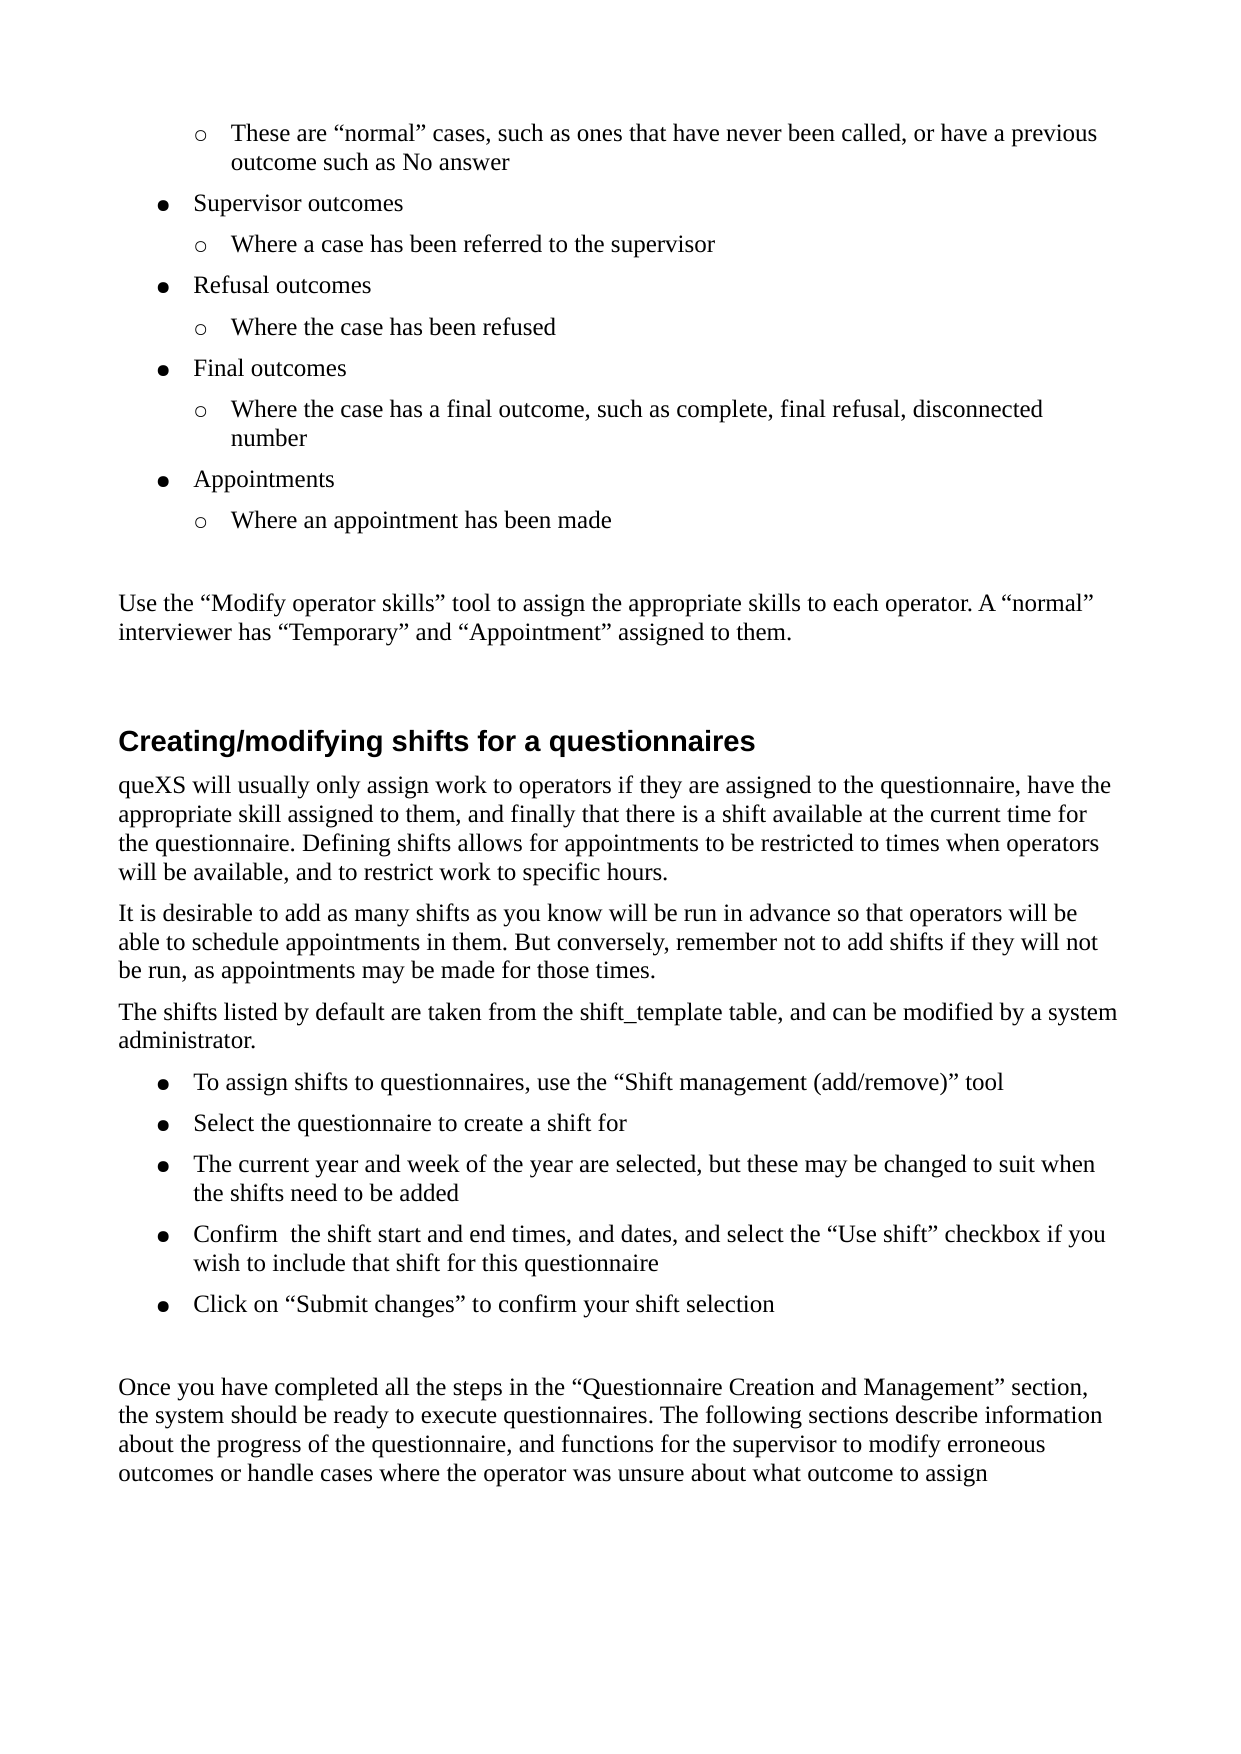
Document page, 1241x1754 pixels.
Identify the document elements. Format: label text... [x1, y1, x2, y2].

list Refusal outcomes [156, 271, 1122, 299]
list Where a case has been referred to the supervisor [193, 229, 1122, 258]
list Final outcomes [156, 353, 1122, 382]
text queXS will usually only assign work to operators if they are assigned to the questionnaire, have the appropriate skill assigned to them, and finally that there is a shift available at the current time for the questionnaire. Defining shifts allows for appointments to be restricted to times when operators will be available, and to restrict work to specific hours. [118, 770, 1122, 885]
list Confirm the shift start and end times, and dates, and select the “Use shift” checkbox if you wish to include that shift for this questionnaire [156, 1219, 1122, 1277]
list Where an appointment has been made [193, 506, 1122, 534]
subtitle Creating/modifying shifts for a questionnaires [118, 724, 1122, 758]
list To assign shifts to questionnaires, use the “Shift management (add/remove)” tool [156, 1067, 1122, 1095]
list Appointments [156, 464, 1122, 493]
list Click on “Submit changes” to confirm your shift selection [156, 1289, 1122, 1318]
list Where the case has been refused [193, 312, 1122, 341]
list Select the questionnaire to create a shift for [156, 1108, 1122, 1137]
text Use the “Modify operator skills” tool to assign the appropriate skills to each operator. A “normal” interviewer has “Temporary” and “Appointment” assigned to them. [118, 588, 1122, 646]
list The current year and week of the year are selected, but these may be changed to suit when the shifts need to be added [156, 1149, 1122, 1207]
list Supervisor outcomes [156, 188, 1122, 217]
text Once you have completed all the steps in the “Questionnaire Creation and Management” section, the system should be ready to execute questionnaires. The following sections describe information about the progress of the questionnaire, and functions for the supervisor to modify erroneous outcomes or handle cases where the operator was unsure about what outcome to assign [118, 1372, 1122, 1487]
text It is desirable to add as many shifts as you know will be run in advance so that operators will be able to schedule appointments in them. But conversely, remember not to add shifts if they will not be run, as appointments may be made for those times. [118, 898, 1122, 984]
text The shifts listed by default are taken from the shift_template table, and can be modified by a system administrator. [118, 997, 1122, 1054]
list Where the case has a final outcome, such as complete, final refusal, disconnected number [193, 394, 1122, 452]
list These are “normal” cases, such as ones that have never been called, or have a previous outcome such as No answer [193, 118, 1122, 176]
